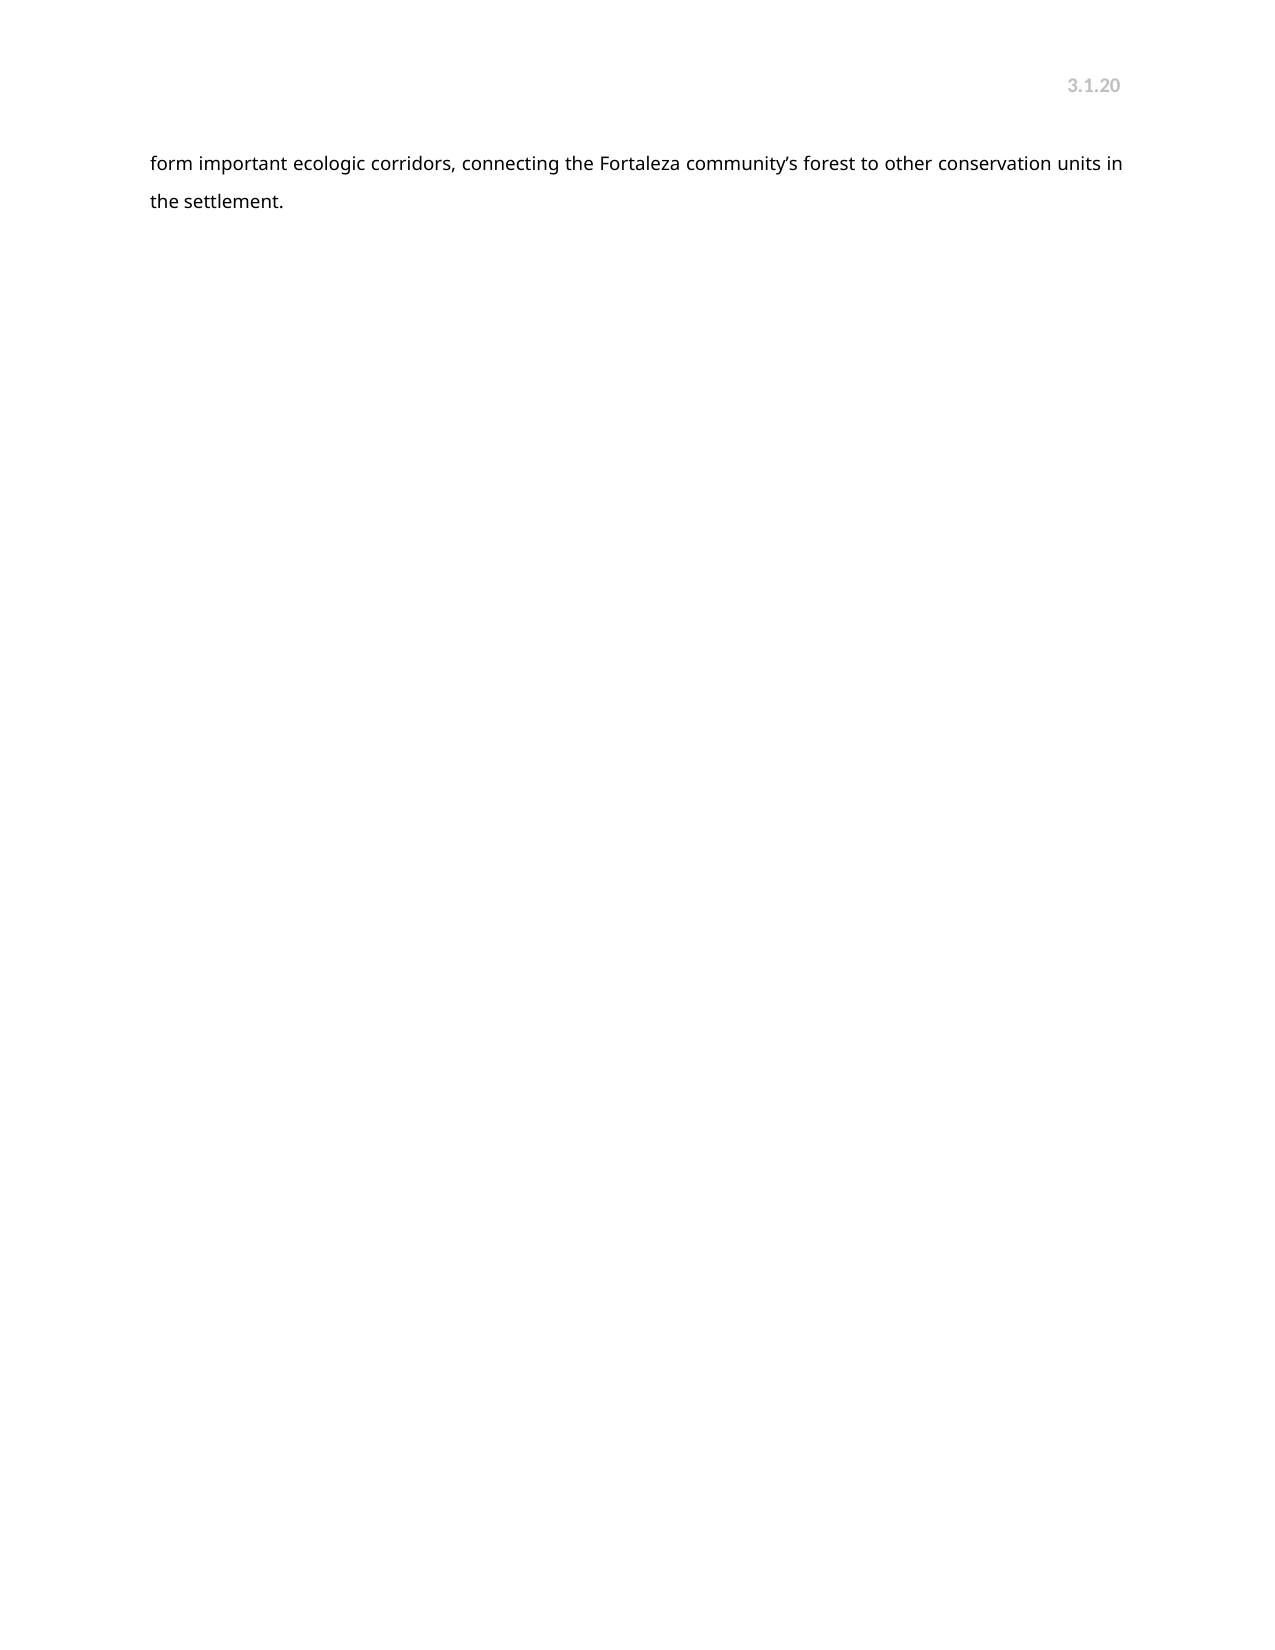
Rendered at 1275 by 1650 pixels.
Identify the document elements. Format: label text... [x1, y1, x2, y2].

text form important ecologic corridors, connecting the Fortaleza community’s forest to other conservation units in the settlement. [150, 150, 1125, 214]
